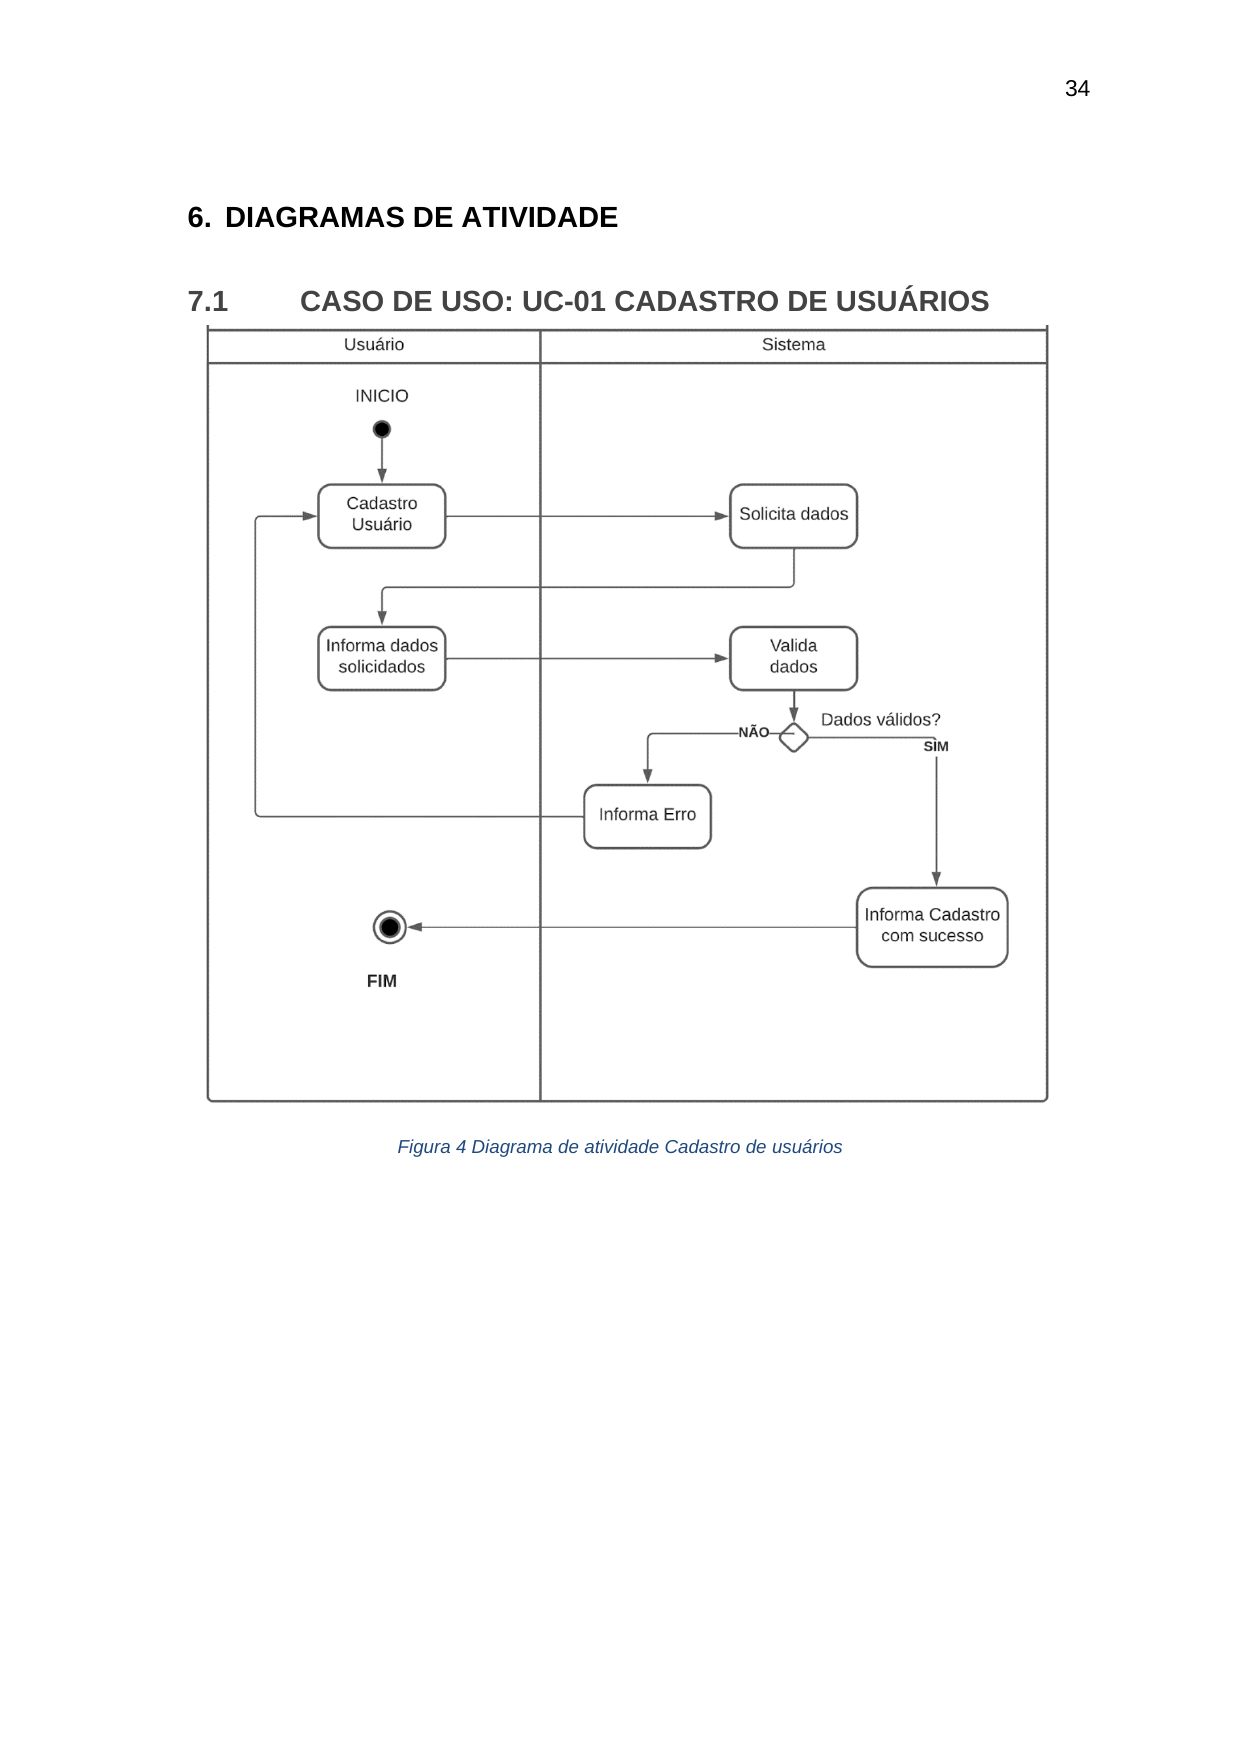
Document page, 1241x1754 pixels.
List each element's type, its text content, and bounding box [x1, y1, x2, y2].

text Figura 4 Diagrama de atividade Cadastro de usuários [150, 1136, 1090, 1158]
subtitle DIAGRAMAS DE ATIVIDADE [187, 200, 1090, 234]
subtitle CASO DE USO: UC-01 CADASTRO DE USUÁRIOS [187, 284, 1090, 317]
picture [176, 325, 1064, 1133]
